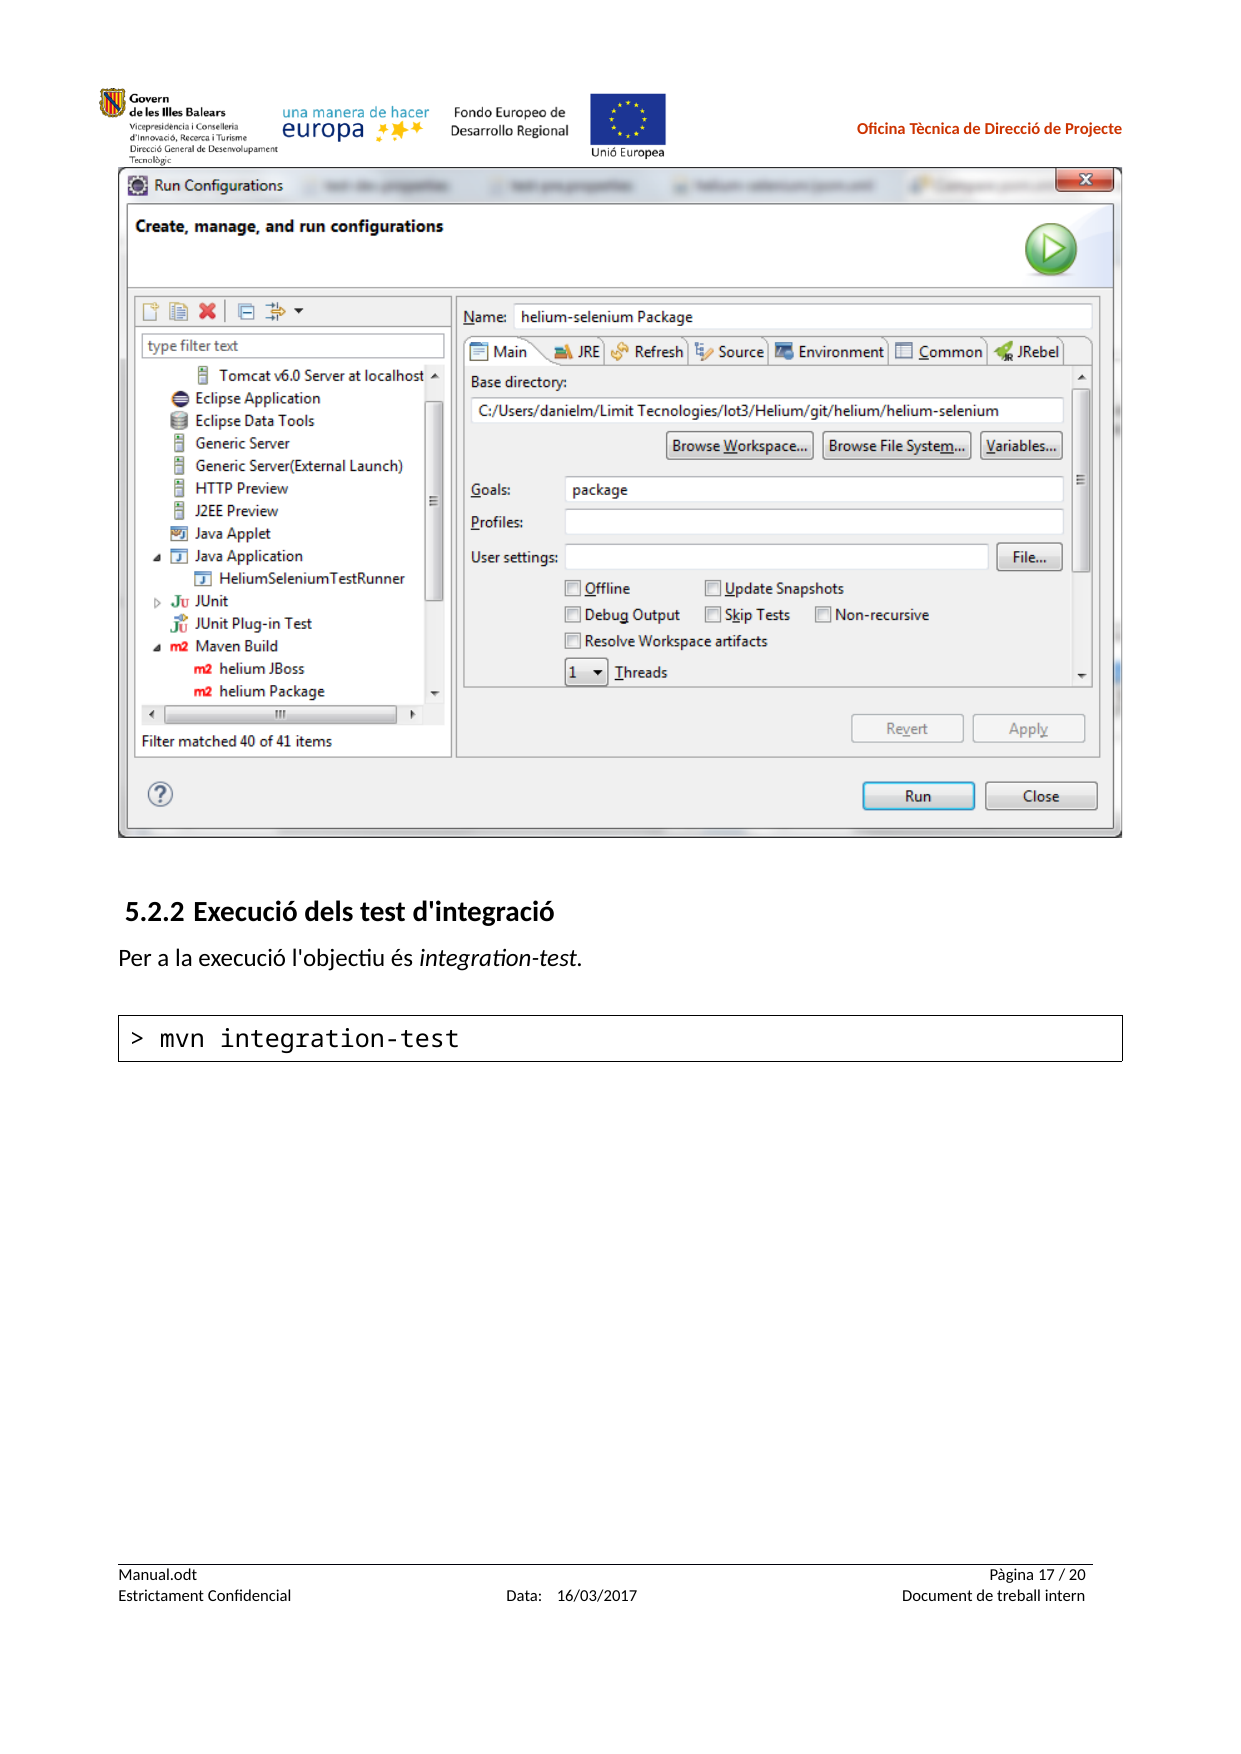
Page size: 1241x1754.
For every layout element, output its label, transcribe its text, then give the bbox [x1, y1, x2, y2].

picture [118, 167, 1123, 838]
table_header > mvn integration-test [119, 1016, 1122, 1061]
subtitle Execució dels test d'integració [118, 893, 1122, 929]
picture [99, 87, 668, 166]
text Per a la execució l'objectiu és integration-test. [118, 942, 1122, 972]
